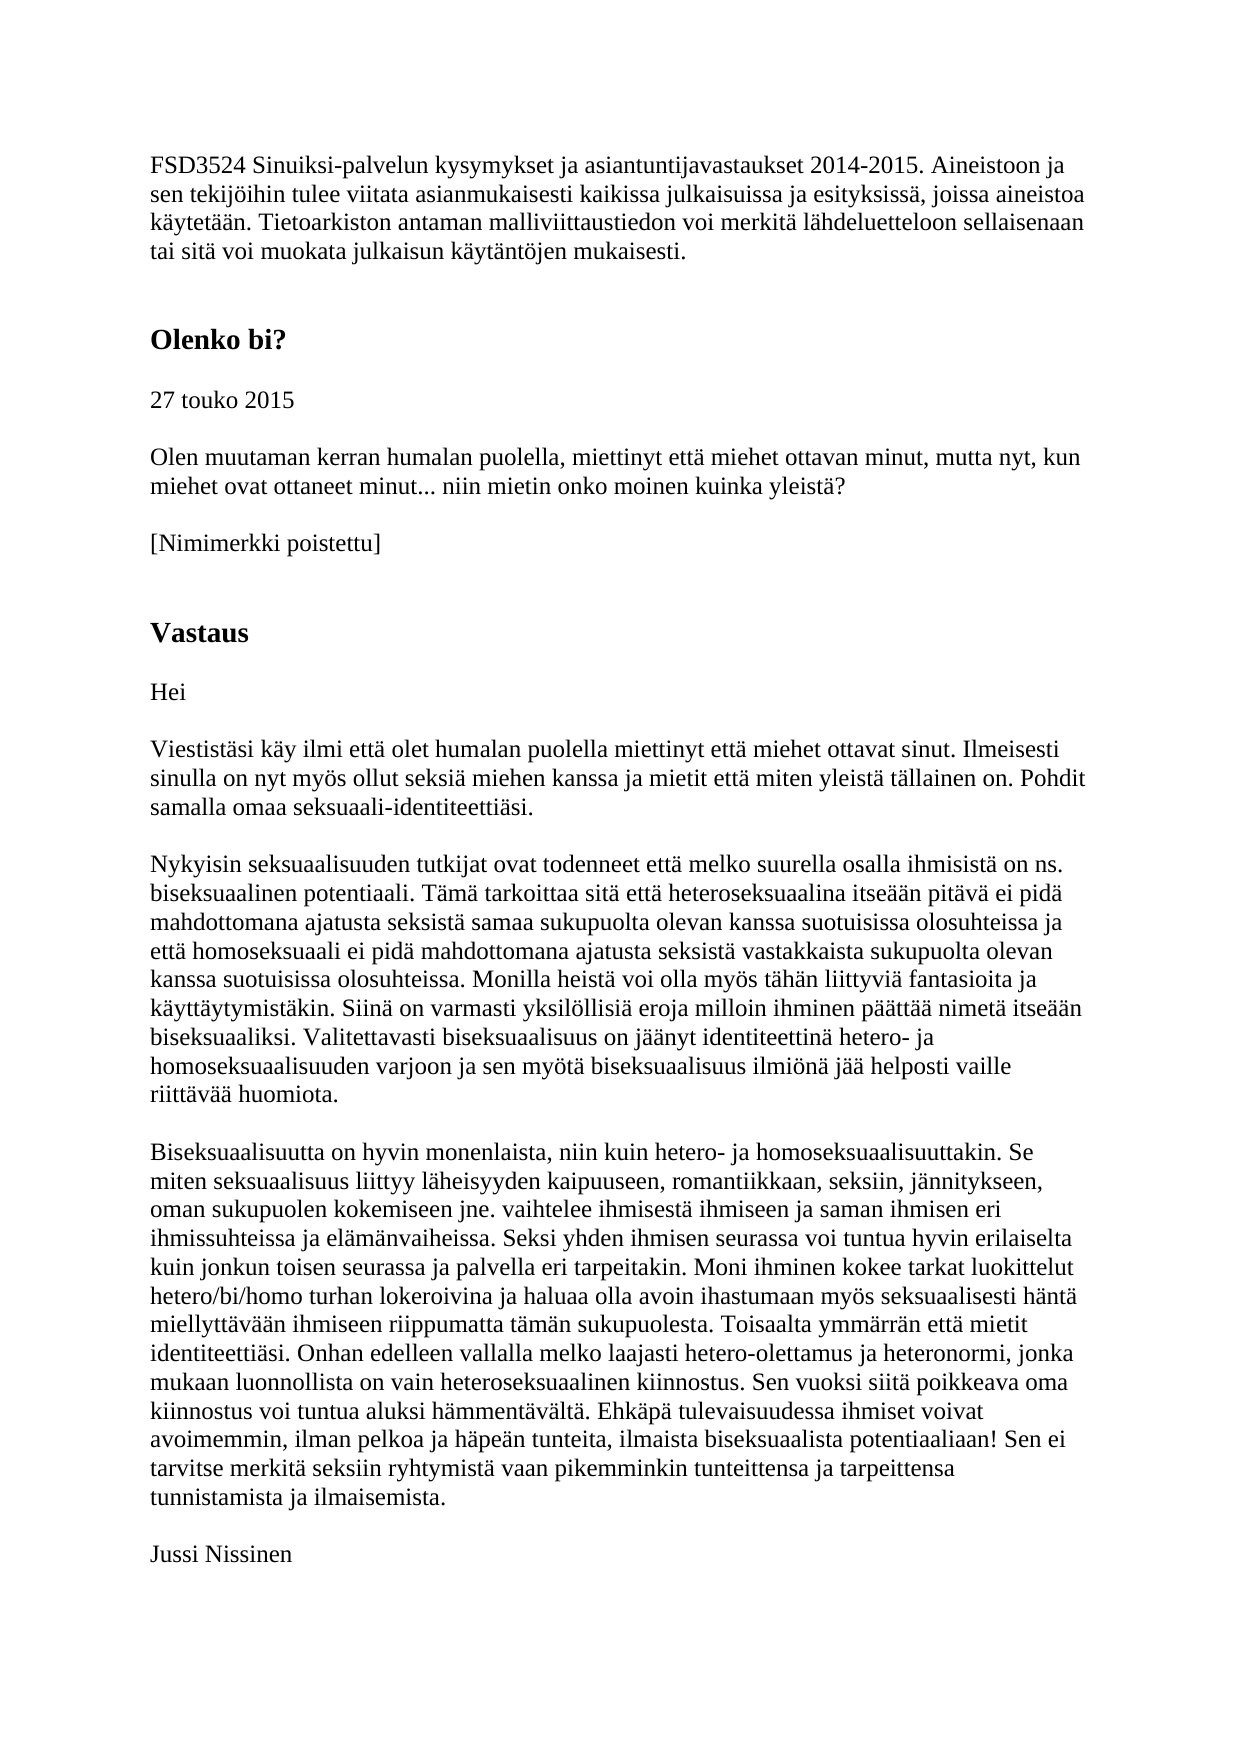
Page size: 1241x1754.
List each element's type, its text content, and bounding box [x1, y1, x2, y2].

text [Nimimerkki poistettu] [150, 528, 1090, 557]
text Vastaus [150, 615, 1090, 648]
text 27 touko 2015 [150, 385, 1090, 413]
text Hei [150, 677, 1090, 706]
text FSD3524 Sinuiksi-palvelun kysymykset ja asiantuntijavastaukset 2014-2015. Aineistoon ja sen tekijöihin tulee viitata asianmukaisesti kaikissa julkaisuissa ja esityksissä, joissa aineistoa käytetään. Tietoarkiston antaman malliviittaustiedon voi merkitä lähdeluetteloon sellaisenaan tai sitä voi muokata julkaisun käytäntöjen mukaisesti. [150, 150, 1090, 265]
text Olenko bi? [150, 322, 1090, 356]
text Olen muutaman kerran humalan puolella, miettinyt että miehet ottavan minut, mutta nyt, kun miehet ovat ottaneet minut... niin mietin onko moinen kuinka yleistä? [150, 442, 1090, 500]
text Viestistäsi käy ilmi että olet humalan puolella miettinyt että miehet ottavat sinut. Ilmeisesti sinulla on nyt myös ollut seksiä miehen kanssa ja mietit että miten yleistä tällainen on. Pohdit samalla omaa seksuaali-identiteettiäsi. Nykyisin seksuaalisuuden tutkijat ovat todenneet että melko suurella osalla ihmisistä on ns. biseksuaalinen potentiaali. Tämä tarkoittaa sitä että heteroseksuaalina itseään pitävä ei pidä mahdottomana ajatusta seksistä samaa sukupuolta olevan kanssa suotuisissa olosuhteissa ja että homoseksuaali ei pidä mahdottomana ajatusta seksistä vastakkaista sukupuolta olevan kanssa suotuisissa olosuhteissa. Monilla heistä voi olla myös tähän liittyviä fantasioita ja käyttäytymistäkin. Siinä on varmasti yksilöllisiä eroja milloin ihminen päättää nimetä itseään biseksuaaliksi. Valitettavasti biseksuaalisuus on jäänyt identiteettinä hetero- ja homoseksuaalisuuden varjoon ja sen myötä biseksuaalisuus ilmiönä jää helposti vaille riittävää huomiota. Biseksuaalisuutta on hyvin monenlaista, niin kuin hetero- ja homoseksuaalisuuttakin. Se miten seksuaalisuus liittyy läheisyyden kaipuuseen, romantiikkaan, seksiin, jännitykseen, oman sukupuolen kokemiseen jne. vaihtelee ihmisestä ihmiseen ja saman ihmisen eri ihmissuhteissa ja elämänvaiheissa. Seksi yhden ihmisen seurassa voi tuntua hyvin erilaiselta kuin jonkun toisen seurassa ja palvella eri tarpeitakin. Moni ihminen kokee tarkat luokittelut hetero/bi/homo turhan lokeroivina ja haluaa olla avoin ihastumaan myös seksuaalisesti häntä miellyttävään ihmiseen riippumatta tämän sukupuolesta. Toisaalta ymmärrän että mietit identiteettiäsi. Onhan edelleen vallalla melko laajasti hetero-olettamus ja heteronormi, jonka mukaan luonnollista on vain heteroseksuaalinen kiinnostus. Sen vuoksi siitä poikkeava oma kiinnostus voi tuntua aluksi hämmentävältä. Ehkäpä tulevaisuudessa ihmiset voivat avoimemmin, ilman pelkoa ja häpeän tunteita, ilmaista biseksuaalista potentiaaliaan! Sen ei tarvitse merkitä seksiin ryhtymistä vaan pikemminkin tunteittensa ja tarpeittensa tunnistamista ja ilmaisemista. Jussi Nissinen [150, 706, 1090, 1568]
